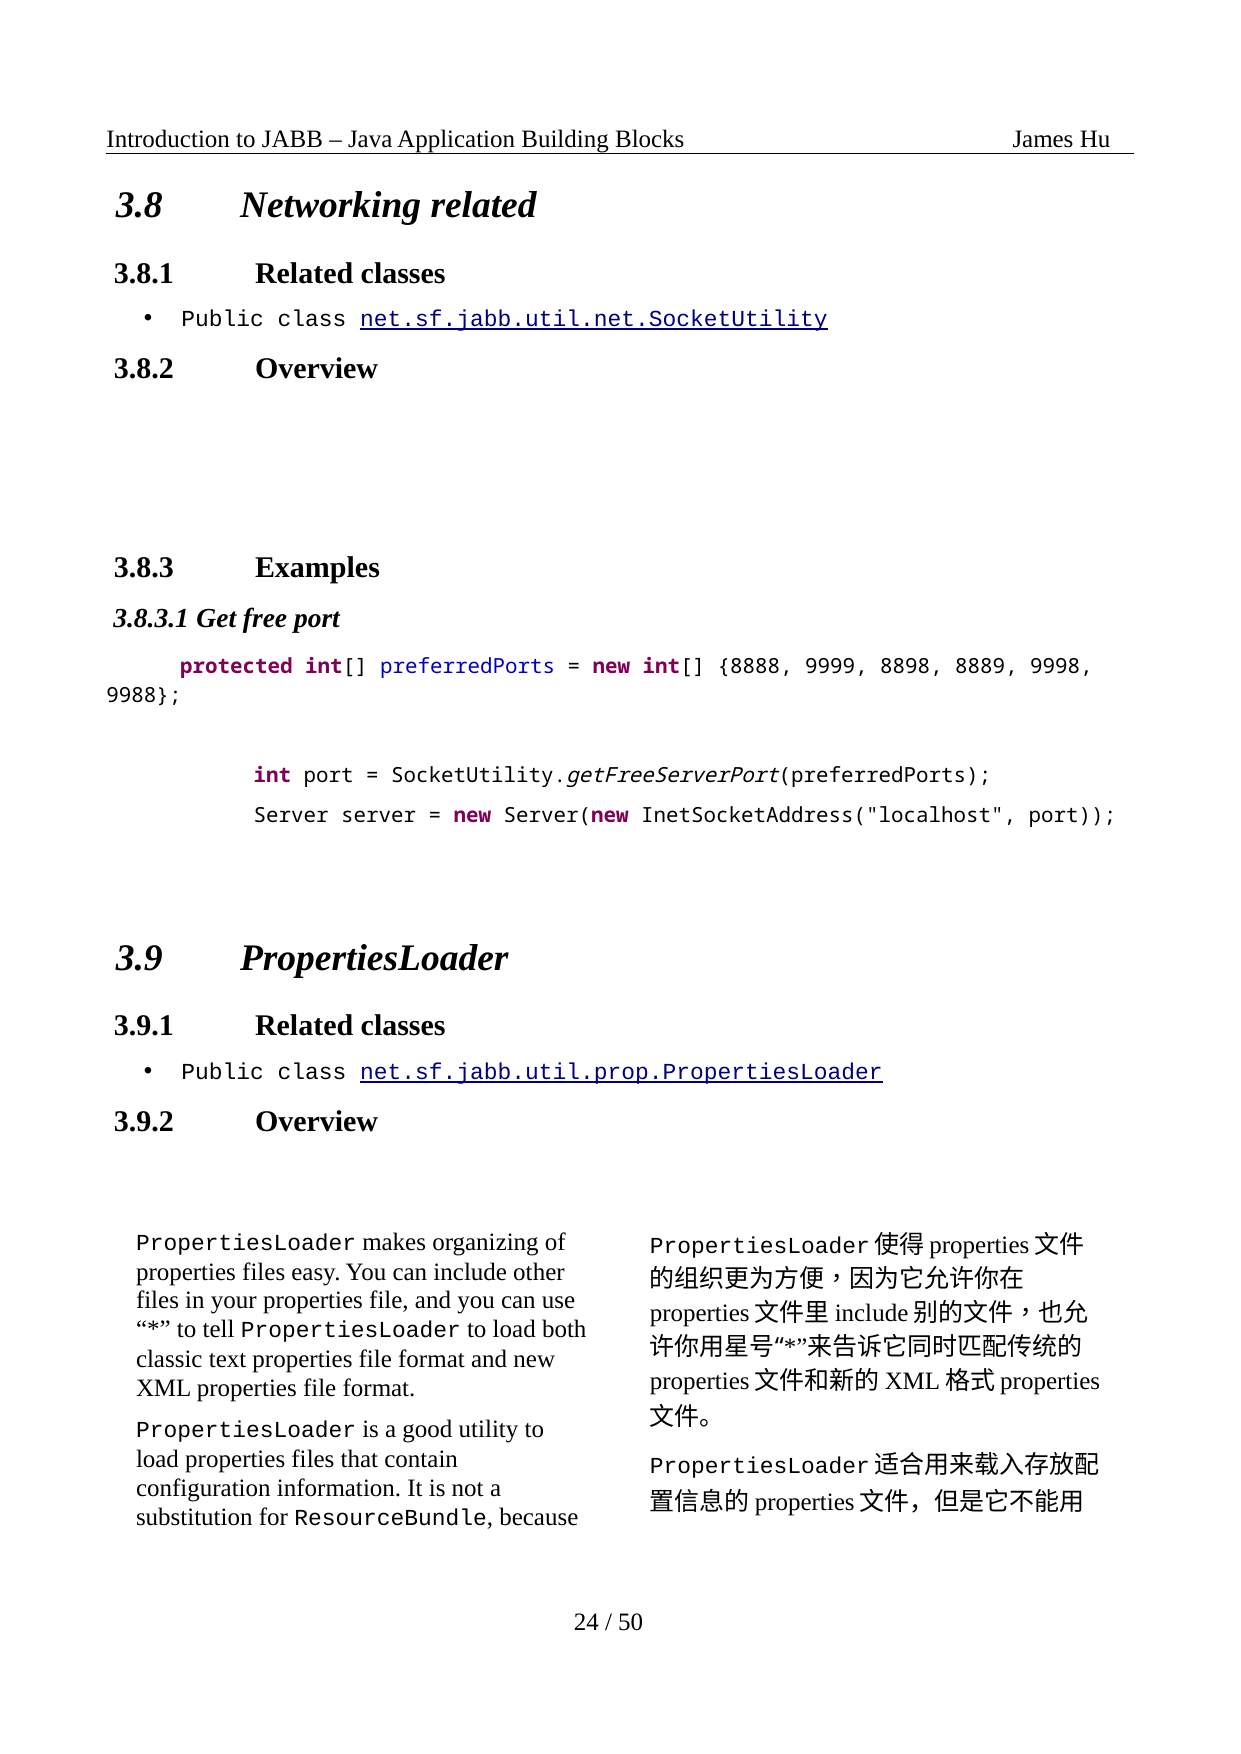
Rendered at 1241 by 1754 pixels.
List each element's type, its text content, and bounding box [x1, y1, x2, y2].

list Public class net.sf.jabb.util.net.SocketUtility [144, 307, 1134, 333]
subtitle Get free port [106, 602, 1134, 633]
text Server server = new Server(new InetSocketAddress("localhost", port)); [106, 801, 1134, 829]
list Public class net.sf.jabb.util.prop.PropertiesLoader [144, 1060, 1134, 1086]
subtitle Related classes [106, 255, 1134, 289]
table_header [620, 438, 1134, 538]
text int port = SocketUtility.getFreeServerPort(preferredPorts); [106, 760, 1134, 789]
subtitle Overview [106, 351, 1134, 385]
subtitle Examples [106, 550, 1134, 584]
table_header [106, 438, 620, 538]
table_header PropertiesLoader使得properties文件的组织更为方便，因为它允许你在properties文件里include别的文件，也允许你用星号“*”来告诉它同时匹配传统的properties文件和新的XML格式properties文件。 PropertiesLoader适合用来载入存放配置信息的properties文件，但是它不能用 [620, 1191, 1134, 1561]
table_header PropertiesLoader makes organizing of properties files easy. You can include other files in your properties file, and you can use “*” to tell PropertiesLoader to load both classic text properties file format and new XML properties file format. PropertiesLoader is a good utility to load properties files that contain configuration information. It is not a substitution for ResourceBundle, because [106, 1191, 620, 1561]
text protected int[] preferredPorts = new int[] {8888, 9999, 8898, 8889, 9998, 9988}; [106, 651, 1134, 708]
subtitle Networking related [106, 182, 1134, 226]
subtitle Related classes [106, 1008, 1134, 1042]
subtitle Overview [106, 1104, 1134, 1138]
subtitle PropertiesLoader [106, 935, 1134, 978]
